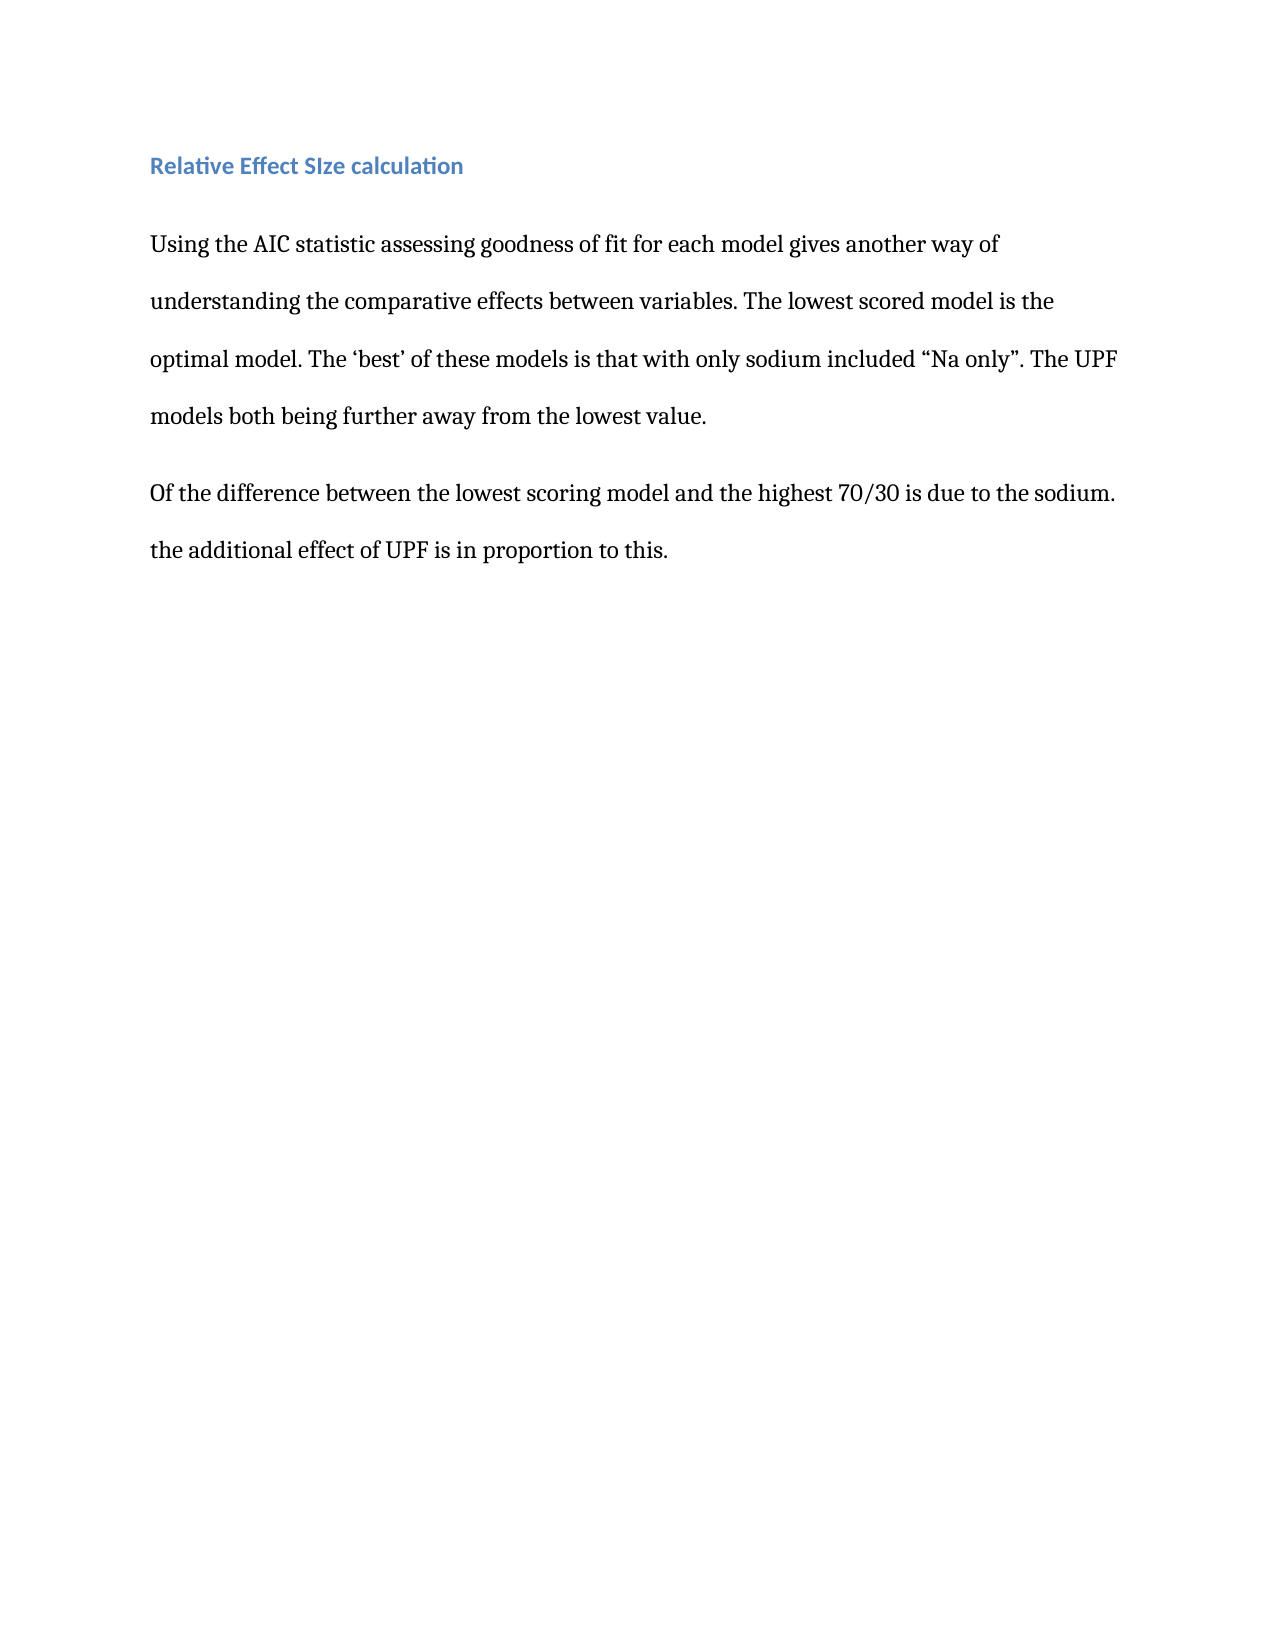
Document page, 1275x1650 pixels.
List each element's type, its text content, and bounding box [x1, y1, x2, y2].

subtitle Relative Effect SIze calculation [150, 150, 1125, 181]
text Of the difference between the lowest scoring model and the highest 70/30 is due to the sodium. the additional effect of UPF is in proportion to this. [150, 478, 1125, 565]
text Using the AIC statistic assessing goodness of fit for each model gives another way of understanding the comparative effects between variables. The lowest scored model is the optimal model. The ‘best’ of these models is that with only sodium included “Na only”. The UPF models both being further away from the lowest value. [150, 230, 1125, 431]
